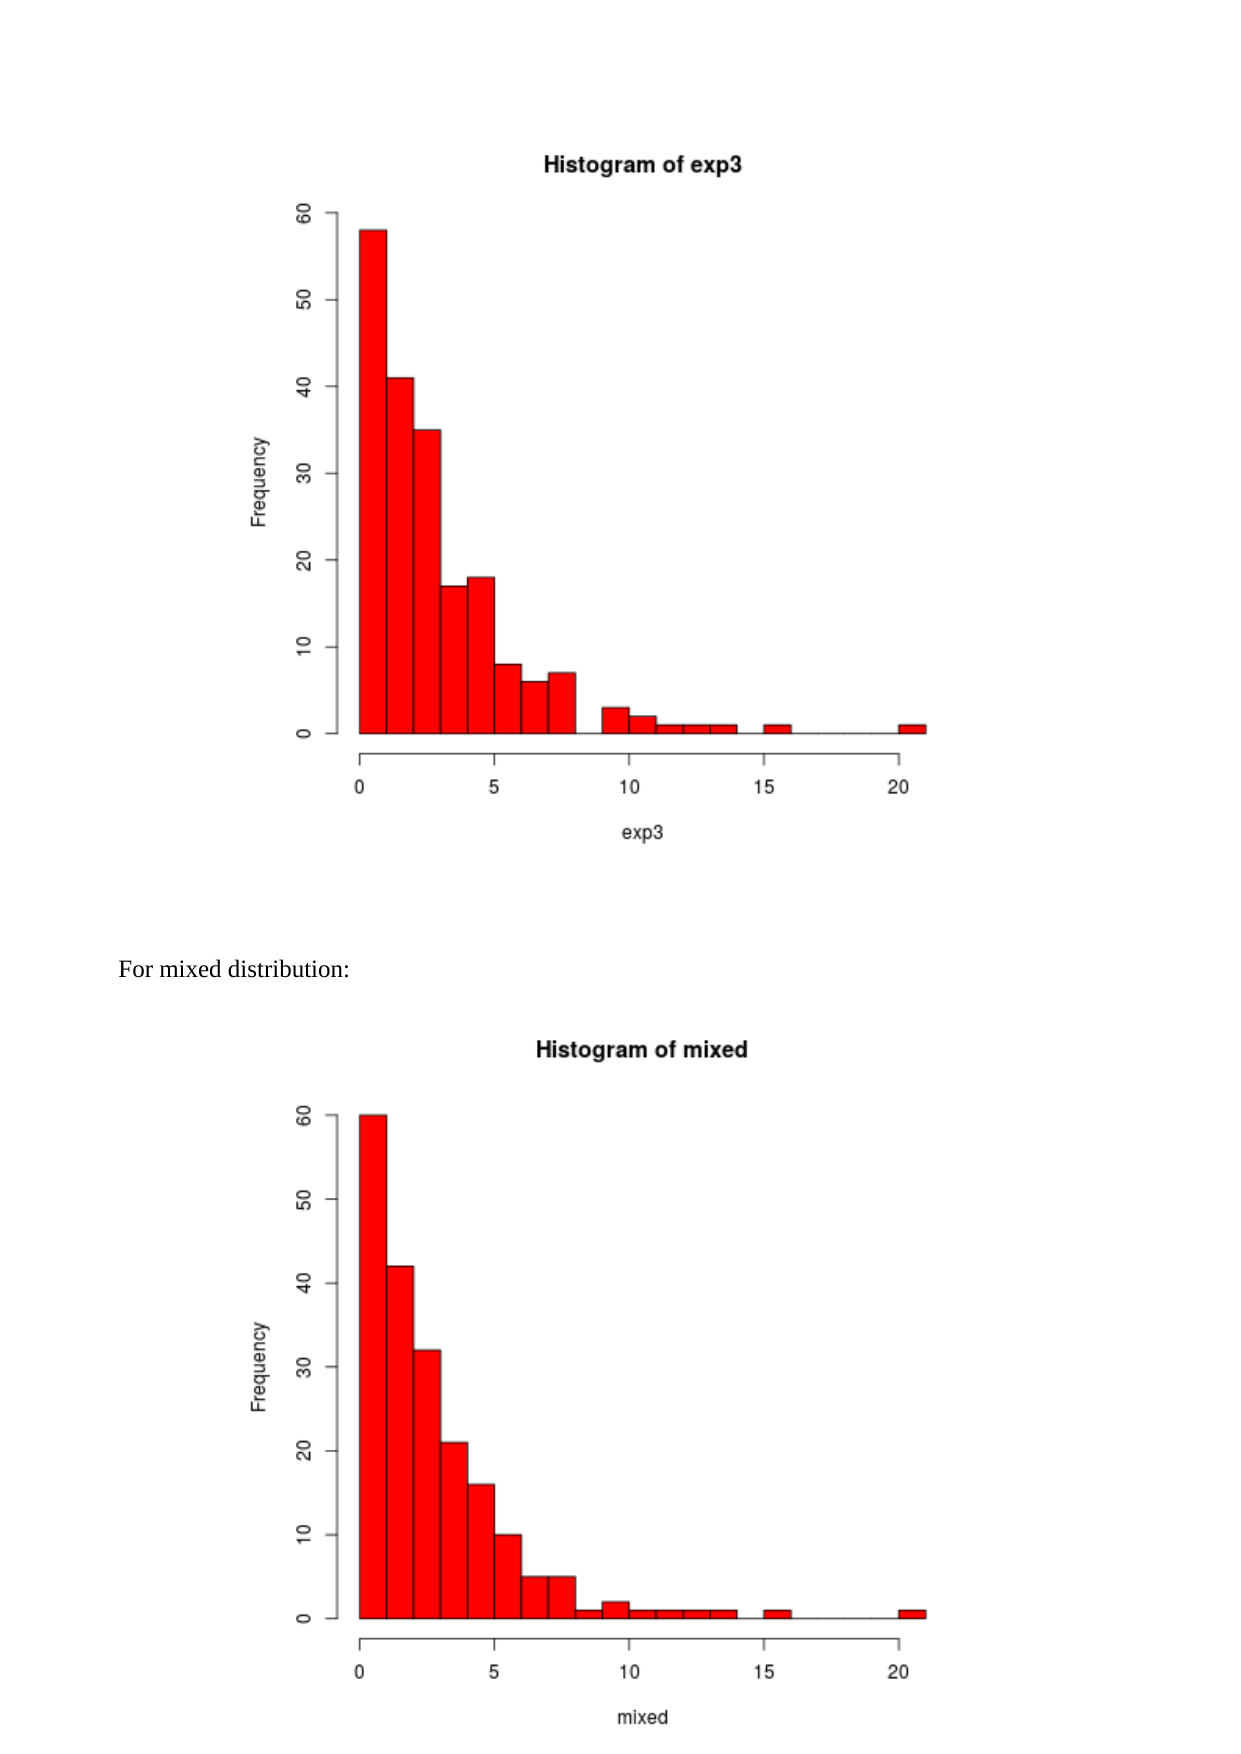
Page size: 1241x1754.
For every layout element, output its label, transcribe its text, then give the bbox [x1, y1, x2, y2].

text For mixed distribution: [118, 954, 1122, 983]
picture [245, 118, 995, 869]
picture [245, 1003, 995, 1754]
